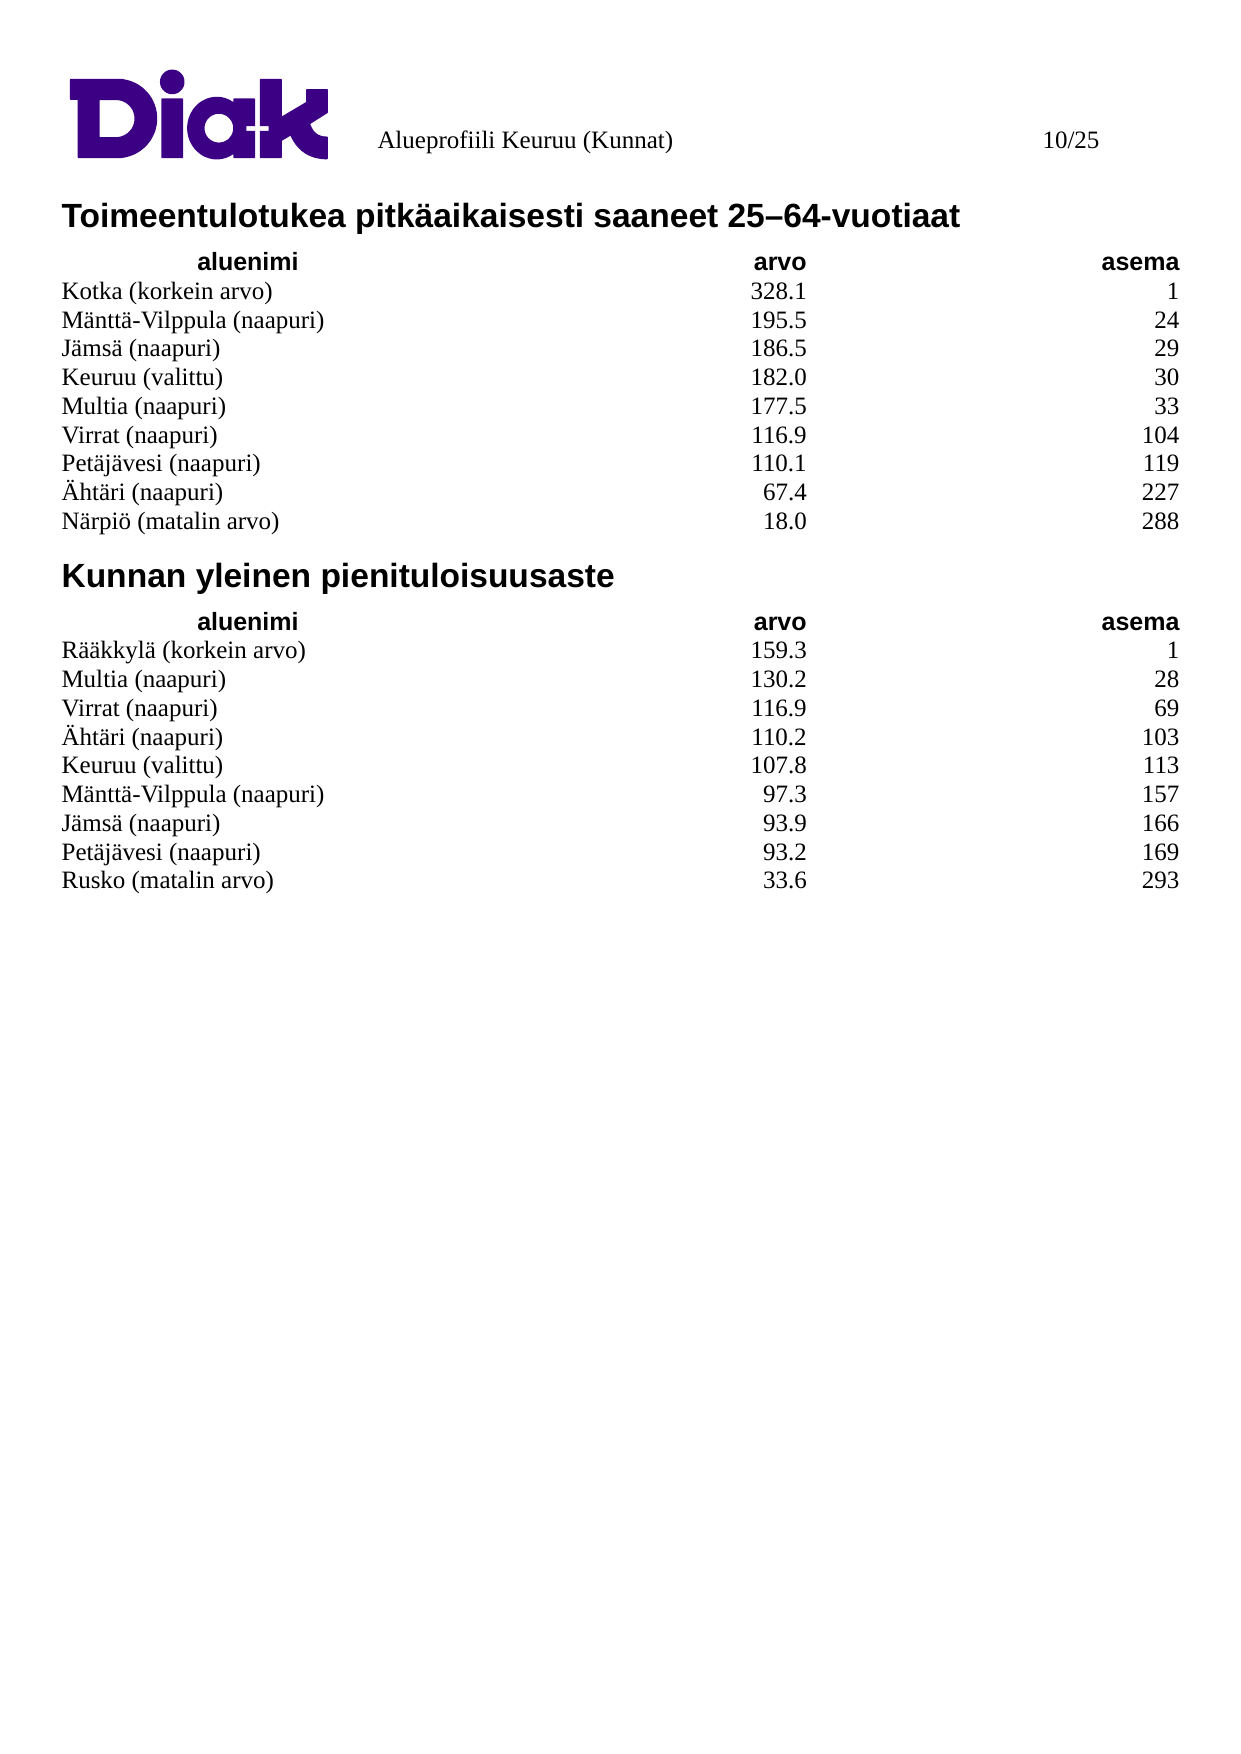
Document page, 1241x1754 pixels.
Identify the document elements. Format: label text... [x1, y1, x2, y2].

table_cell 1 [806, 636, 1179, 664]
table_cell 33.6 [434, 866, 806, 894]
table_cell Multia (naapuri) [61, 664, 434, 693]
table_cell Rusko (matalin arvo) [61, 866, 434, 894]
table_cell 67.4 [434, 477, 806, 506]
table_cell Keuruu (valittu) [61, 751, 434, 779]
table_cell 130.2 [434, 664, 806, 693]
table_cell 116.9 [434, 420, 806, 448]
table_cell 103 [806, 722, 1179, 751]
table_cell 18.0 [434, 506, 806, 535]
table_header aluenimi [61, 247, 434, 276]
table_header asema [806, 607, 1179, 636]
table_cell 69 [806, 693, 1179, 722]
table_cell Kotka (korkein arvo) [61, 276, 434, 305]
table_cell 107.8 [434, 751, 806, 779]
table_cell 33 [806, 391, 1179, 420]
table_header arvo [434, 247, 806, 276]
table_cell 110.1 [434, 449, 806, 477]
table_cell Virrat (naapuri) [61, 420, 434, 448]
table_cell 24 [806, 305, 1179, 333]
table_cell 166 [806, 808, 1179, 837]
table_cell 93.2 [434, 837, 806, 866]
table_cell 119 [806, 449, 1179, 477]
table_cell Keuruu (valittu) [61, 362, 434, 391]
table_cell Petäjävesi (naapuri) [61, 837, 434, 866]
table_cell 30 [806, 362, 1179, 391]
table_cell Multia (naapuri) [61, 391, 434, 420]
table_cell 169 [806, 837, 1179, 866]
table_header arvo [434, 607, 806, 636]
table_cell Mänttä-Vilppula (naapuri) [61, 305, 434, 333]
table_cell 110.2 [434, 722, 806, 751]
table_cell Virrat (naapuri) [61, 693, 434, 722]
table_cell Ähtäri (naapuri) [61, 477, 434, 506]
subtitle Kunnan yleinen pienituloisuusaste [61, 556, 1179, 594]
table_cell Närpiö (matalin arvo) [61, 506, 434, 535]
table_cell Jämsä (naapuri) [61, 334, 434, 362]
table_cell 293 [806, 866, 1179, 894]
table_cell 182.0 [434, 362, 806, 391]
table_cell 1 [806, 276, 1179, 305]
table_cell Mänttä-Vilppula (naapuri) [61, 779, 434, 808]
subtitle Toimeentulotukea pitkäaikaisesti saaneet 25–64-vuotiaat [61, 196, 1179, 235]
table_cell 93.9 [434, 808, 806, 837]
table_cell 227 [806, 477, 1179, 506]
table_cell 28 [806, 664, 1179, 693]
table_cell 177.5 [434, 391, 806, 420]
table_cell 104 [806, 420, 1179, 448]
table_cell 328.1 [434, 276, 806, 305]
table_cell 116.9 [434, 693, 806, 722]
table_cell Petäjävesi (naapuri) [61, 449, 434, 477]
table_cell 97.3 [434, 779, 806, 808]
table_cell 186.5 [434, 334, 806, 362]
table_cell 195.5 [434, 305, 806, 333]
table_cell 113 [806, 751, 1179, 779]
table_cell 29 [806, 334, 1179, 362]
table_cell 288 [806, 506, 1179, 535]
table_cell Ähtäri (naapuri) [61, 722, 434, 751]
table_cell Rääkkylä (korkein arvo) [61, 636, 434, 664]
table_cell 159.3 [434, 636, 806, 664]
table_header asema [806, 247, 1179, 276]
table_cell 157 [806, 779, 1179, 808]
table_header aluenimi [61, 607, 434, 636]
table_cell Jämsä (naapuri) [61, 808, 434, 837]
